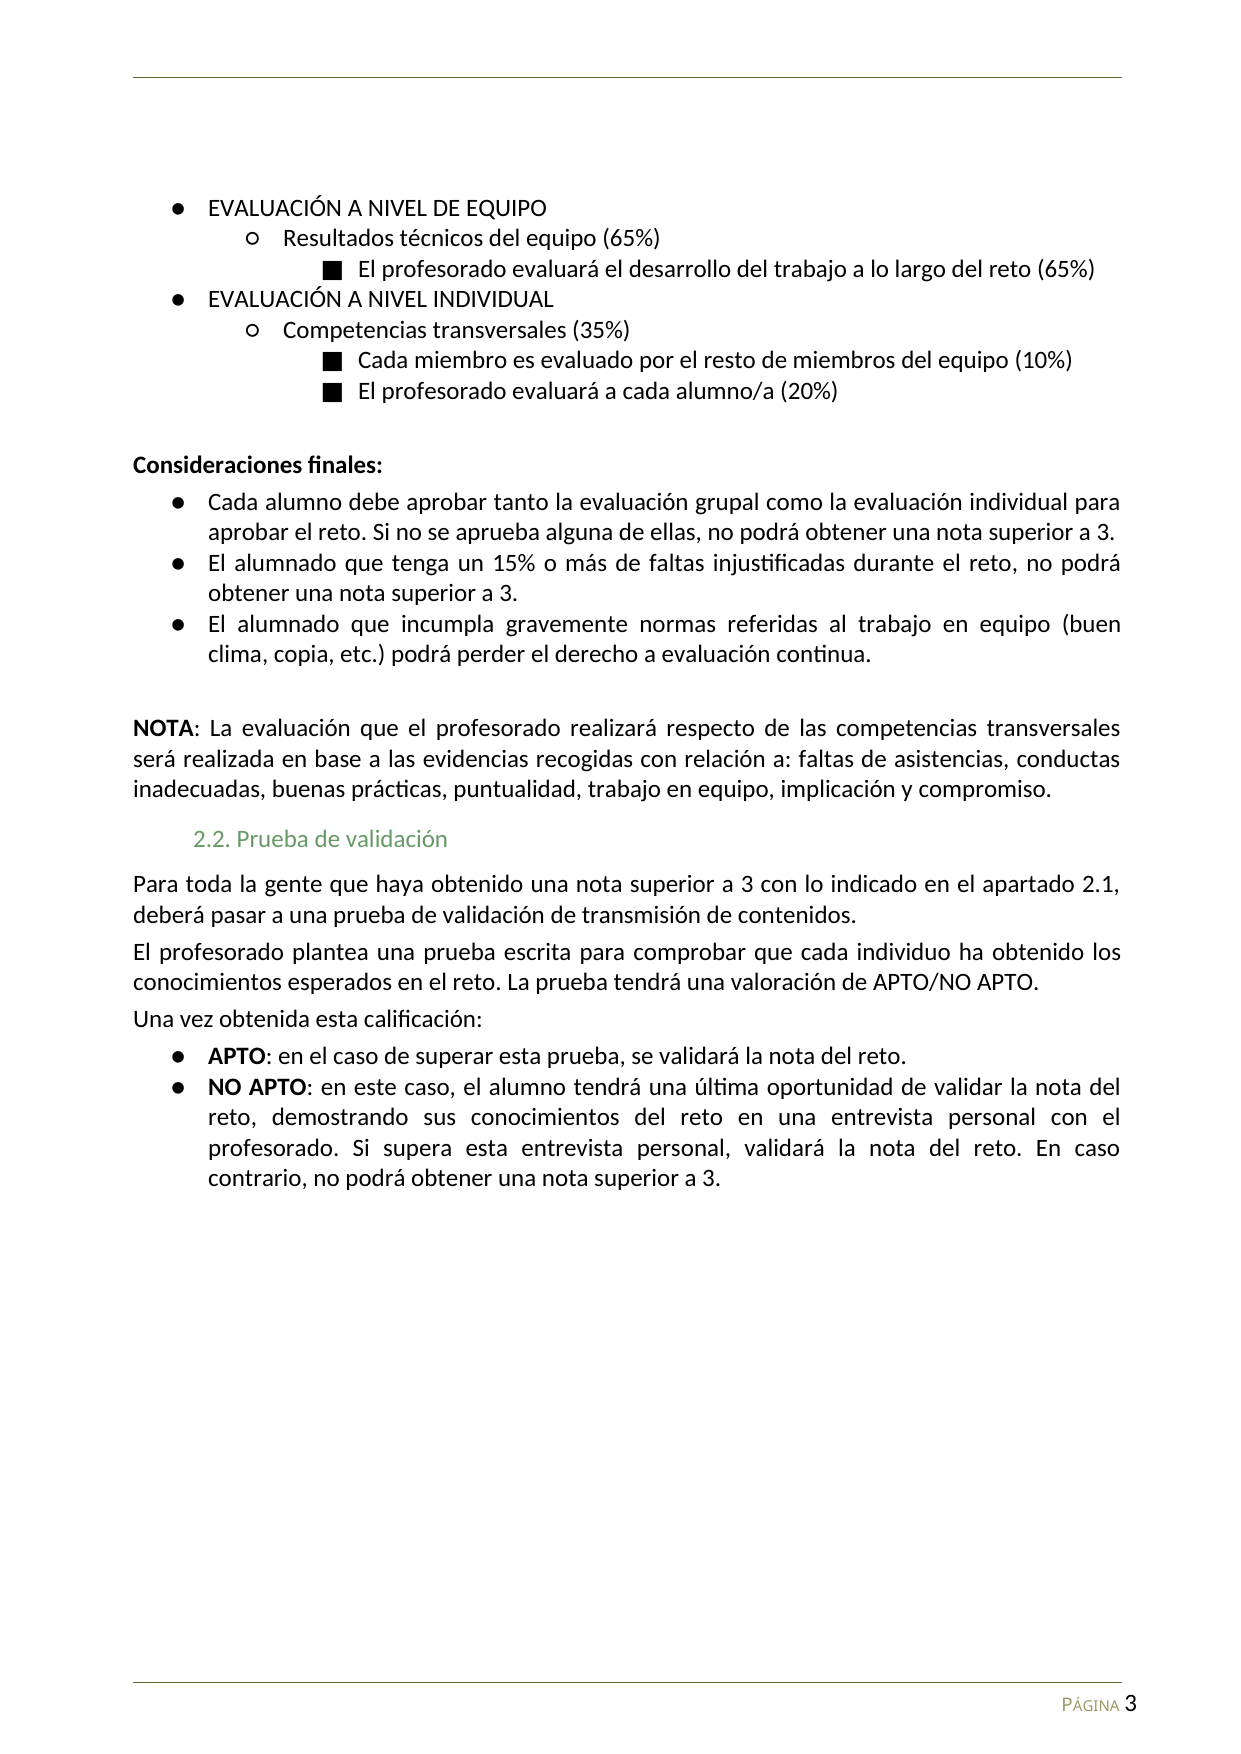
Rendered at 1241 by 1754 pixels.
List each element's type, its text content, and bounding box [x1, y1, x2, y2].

text Consideraciones finales: [133, 449, 1122, 479]
list NO APTO: en este caso, el alumno tendrá una última oportunidad de validar la nota del reto, demostrando sus conocimientos del reto en una entrevista personal con el profesorado. Si supera esta entrevista personal, validará la nota del reto. En caso contrario, no podrá obtener una nota superior a 3. [170, 1071, 1122, 1193]
list Cada alumno debe aprobar tanto la evaluación grupal como la evaluación individual para aprobar el reto. Si no se aprueba alguna de ellas, no podrá obtener una nota superior a 3. [170, 486, 1122, 547]
list EVALUACIÓN A NIVEL INDIVIDUAL [170, 283, 1122, 314]
list Resultados técnicos del equipo (65%) [245, 222, 1122, 253]
list APTO: en el caso de superar esta prueba, se validará la nota del reto. [170, 1040, 1122, 1071]
text El profesorado plantea una prueba escrita para comprobar que cada individuo ha obtenido los conocimientos esperados en el reto. La prueba tendrá una valoración de APTO/NO APTO. [133, 936, 1122, 997]
list Cada miembro es evaluado por el resto de miembros del equipo (10%) [320, 344, 1122, 375]
list El profesorado evaluará el desarrollo del trabajo a lo largo del reto (65%) [320, 253, 1122, 283]
list Competencias transversales (35%) [245, 314, 1122, 344]
list El alumnado que tenga un 15% o más de faltas injustificadas durante el reto, no podrá obtener una nota superior a 3. [170, 547, 1122, 608]
list El profesorado evaluará a cada alumno/a (20%) [320, 375, 1122, 406]
list El alumnado que incumpla gravemente normas referidas al trabajo en equipo (buen clima, copia, etc.) podrá perder el derecho a evaluación continua. [170, 608, 1122, 669]
list EVALUACIÓN A NIVEL DE EQUIPO [170, 192, 1122, 222]
text Una vez obtenida esta calificación: [133, 1003, 1122, 1034]
text NOTA: La evaluación que el profesorado realizará respecto de las competencias transversales será realizada en base a las evidencias recogidas con relación a: faltas de asistencias, conductas inadecuadas, buenas prácticas, puntualidad, trabajo en equipo, implicación y compromiso. [133, 713, 1122, 804]
text Para toda la gente que haya obtenido una nota superior a 3 con lo indicado en el apartado 2.1, deberá pasar a una prueba de validación de transmisión de contenidos. [133, 868, 1122, 929]
subtitle 2.2. Prueba de validación [193, 823, 1122, 853]
